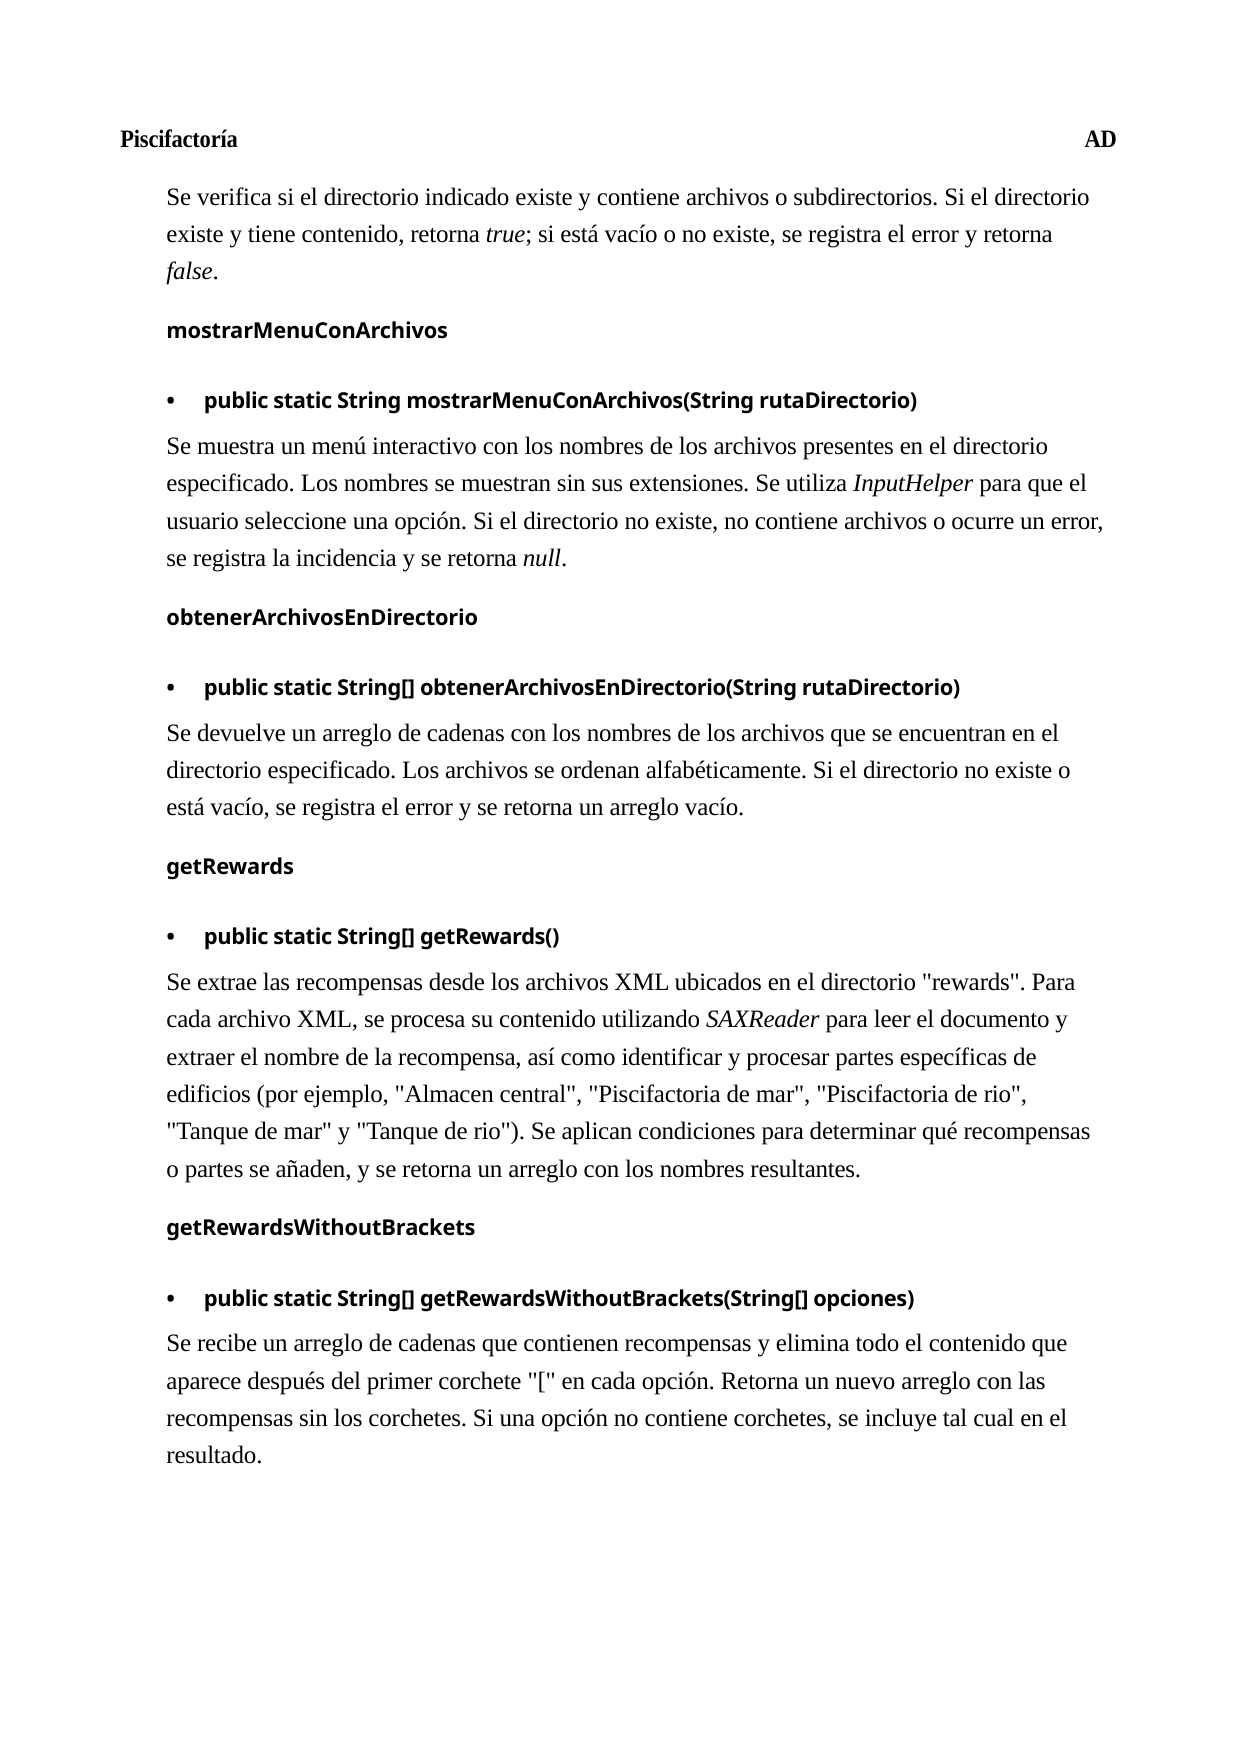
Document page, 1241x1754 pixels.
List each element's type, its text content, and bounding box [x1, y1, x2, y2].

subtitle Se recibe un arreglo de cadenas que contienen recompensas y elimina todo el contenido que aparece después del primer corchete "[" en cada opción. Retorna un nuevo arreglo con las recompensas sin los corchetes. Si una opción no contiene corchetes, se incluye tal cual en el resultado. [166, 1328, 1105, 1469]
subtitle getRewardsWithoutBrackets [166, 1212, 1122, 1242]
subtitle Se extrae las recompensas desde los archivos XML ubicados en el directorio "rewards". Para cada archivo XML, se procesa su contenido utilizando SAXReader para leer el documento y extraer el nombre de la recompensa, así como identificar y procesar partes específicas de edificios (por ejemplo, "Almacen central", "Piscifactoria de mar", "Piscifactoria de rio", "Tanque de mar" y "Tanque de rio"). Se aplican condiciones para determinar qué recompensas o partes se añaden, y se retorna un arreglo con los nombres resultantes. [166, 967, 1105, 1182]
subtitle mostrarMenuConArchivos [166, 315, 1122, 345]
list public static String mostrarMenuConArchivos(String rutaDirectorio) [166, 385, 1122, 415]
subtitle Se verifica si el directorio indicado existe y contiene archivos o subdirectorios. Si el directorio existe y tiene contenido, retorna true; si está vacío o no existe, se registra el error y retorna false. [166, 182, 1105, 285]
list public static String[] getRewardsWithoutBrackets(String[] opciones) [166, 1282, 1122, 1312]
subtitle obtenerArchivosEnDirectorio [166, 602, 1122, 631]
subtitle Se devuelve un arreglo de cadenas con los nombres de los archivos que se encuentran en el directorio especificado. Los archivos se ordenan alfabéticamente. Si el directorio no existe o está vacío, se registra el error y se retorna un arreglo vacío. [166, 718, 1105, 821]
list public static String[] obtenerArchivosEnDirectorio(String rutaDirectorio) [166, 672, 1122, 702]
list public static String[] getRewards() [166, 921, 1122, 951]
subtitle getRewards [166, 851, 1122, 881]
subtitle Se muestra un menú interactivo con los nombres de los archivos presentes en el directorio especificado. Los nombres se muestran sin sus extensiones. Se utiliza InputHelper para que el usuario seleccione una opción. Si el directorio no existe, no contiene archivos o ocurre un error, se registra la incidencia y se retorna null. [166, 431, 1105, 572]
